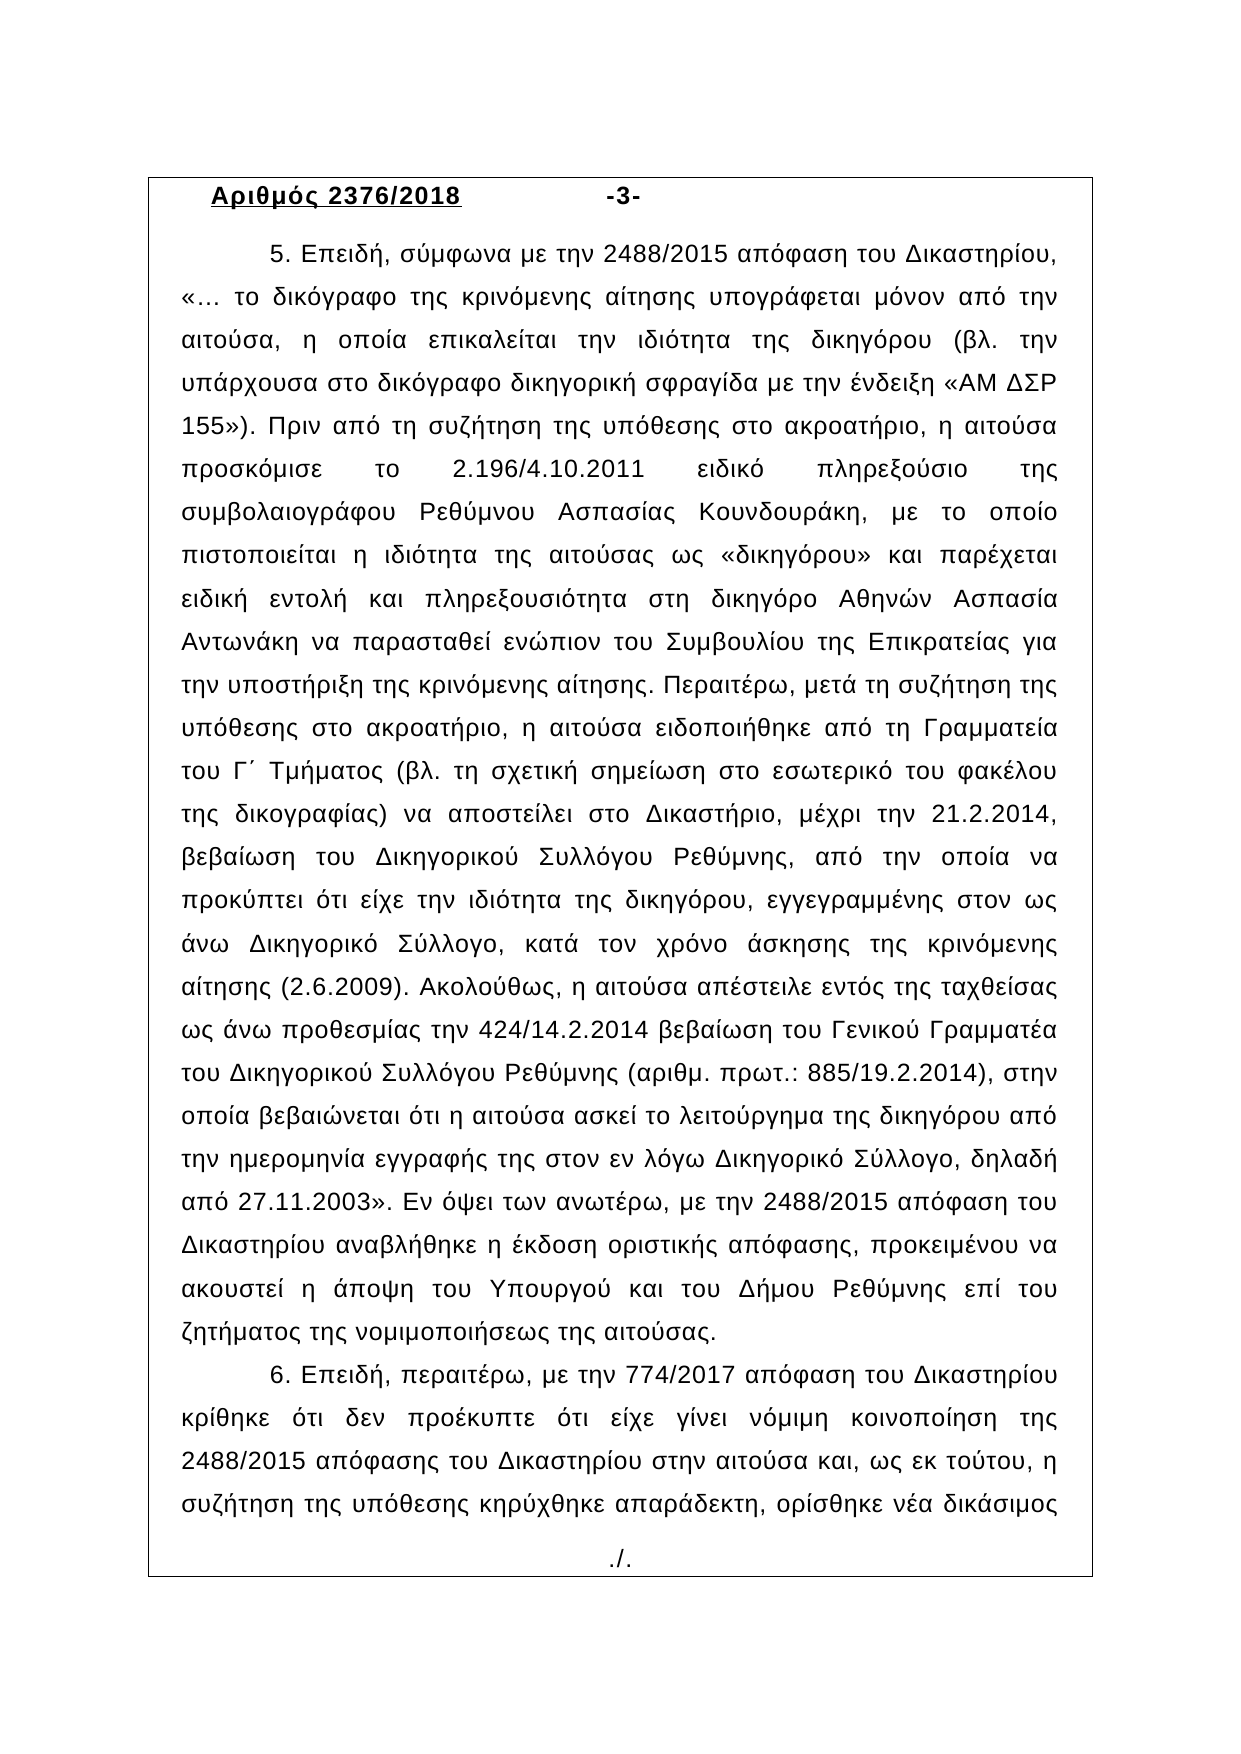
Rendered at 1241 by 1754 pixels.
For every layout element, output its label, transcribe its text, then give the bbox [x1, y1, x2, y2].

text 6. Επειδή, περαιτέρω, με την 774/2017 απόφαση του Δικαστηρίου κρίθηκε ότι δεν προέκυπτε ότι είχε γίνει νόμιμη κοινοποίηση της 2488/2015 απόφασης του Δικαστηρίου στην αιτούσα και, ως εκ τούτου, η συζήτηση της υπόθεσης κηρύχθηκε απαράδεκτη, ορίσθηκε νέα δικάσιμος [181, 1360, 1059, 1518]
text 5. Επειδή, σύμφωνα με την 2488/2015 απόφαση του Δικαστηρίου, «… το δικόγραφο της κρινόμενης αίτησης υπογράφεται μόνον από την αιτούσα, η οποία επικαλείται την ιδιότητα της δικηγόρου (βλ. την υπάρχουσα στο δικόγραφο δικηγορική σφραγίδα με την ένδειξη «ΑΜ ΔΣΡ 155»). Πριν από τη συζήτηση της υπόθεσης στο ακροατήριο, η αιτούσα προσκόμισε το 2.196/4.10.2011 ειδικό πληρεξούσιο της συμβολαιογράφου Ρεθύμνου Ασπασίας Κουνδουράκη, με το οποίο πιστοποιείται η ιδιότητα της αιτούσας ως «δικηγόρου» και παρέχεται ειδική εντολή και πληρεξουσιότητα στη δικηγόρο Αθηνών Ασπασία Αντωνάκη να παρασταθεί ενώπιον του Συμβουλίου της Επικρατείας για την υποστήριξη της κρινόμενης αίτησης. Περαιτέρω, μετά τη συζήτηση της υπόθεσης στο ακροατήριο, η αιτούσα ειδοποιήθηκε από τη Γραμματεία του Γ΄ Τμήματος (βλ. τη σχετική σημείωση στο εσωτερικό του φακέλου της δικογραφίας) να αποστείλει στο Δικαστήριο, μέχρι την 21.2.2014, βεβαίωση του Δικηγορικού Συλλόγου Ρεθύμνης, από την οποία να προκύπτει ότι είχε την ιδιότητα της δικηγόρου, εγγεγραμμένης στον ως άνω Δικηγορικό Σύλλογο, κατά τον χρόνο άσκησης της κρινόμενης αίτησης (2.6.2009). Ακολούθως, η αιτούσα απέστειλε εντός της ταχθείσας ως άνω προθεσμίας την 424/14.2.2014 βεβαίωση του Γενικού Γραμματέα του Δικηγορικού Συλλόγου Ρεθύμνης (αριθμ. πρωτ.: 885/19.2.2014), στην οποία βεβαιώνεται ότι η αιτούσα ασκεί το λειτούργημα της δικηγόρου από την ημερομηνία εγγραφής της στον εν λόγω Δικηγορικό Σύλλογο, δηλαδή από 27.11.2003». Εν όψει των ανωτέρω, με την 2488/2015 απόφαση του Δικαστηρίου αναβλήθηκε η έκδοση οριστικής απόφασης, προκειμένου να ακουστεί η άποψη του Υπουργού και του Δήμου Ρεθύμνης επί του ζητήματος της νομιμοποιήσεως της αιτούσας. [181, 239, 1059, 1346]
